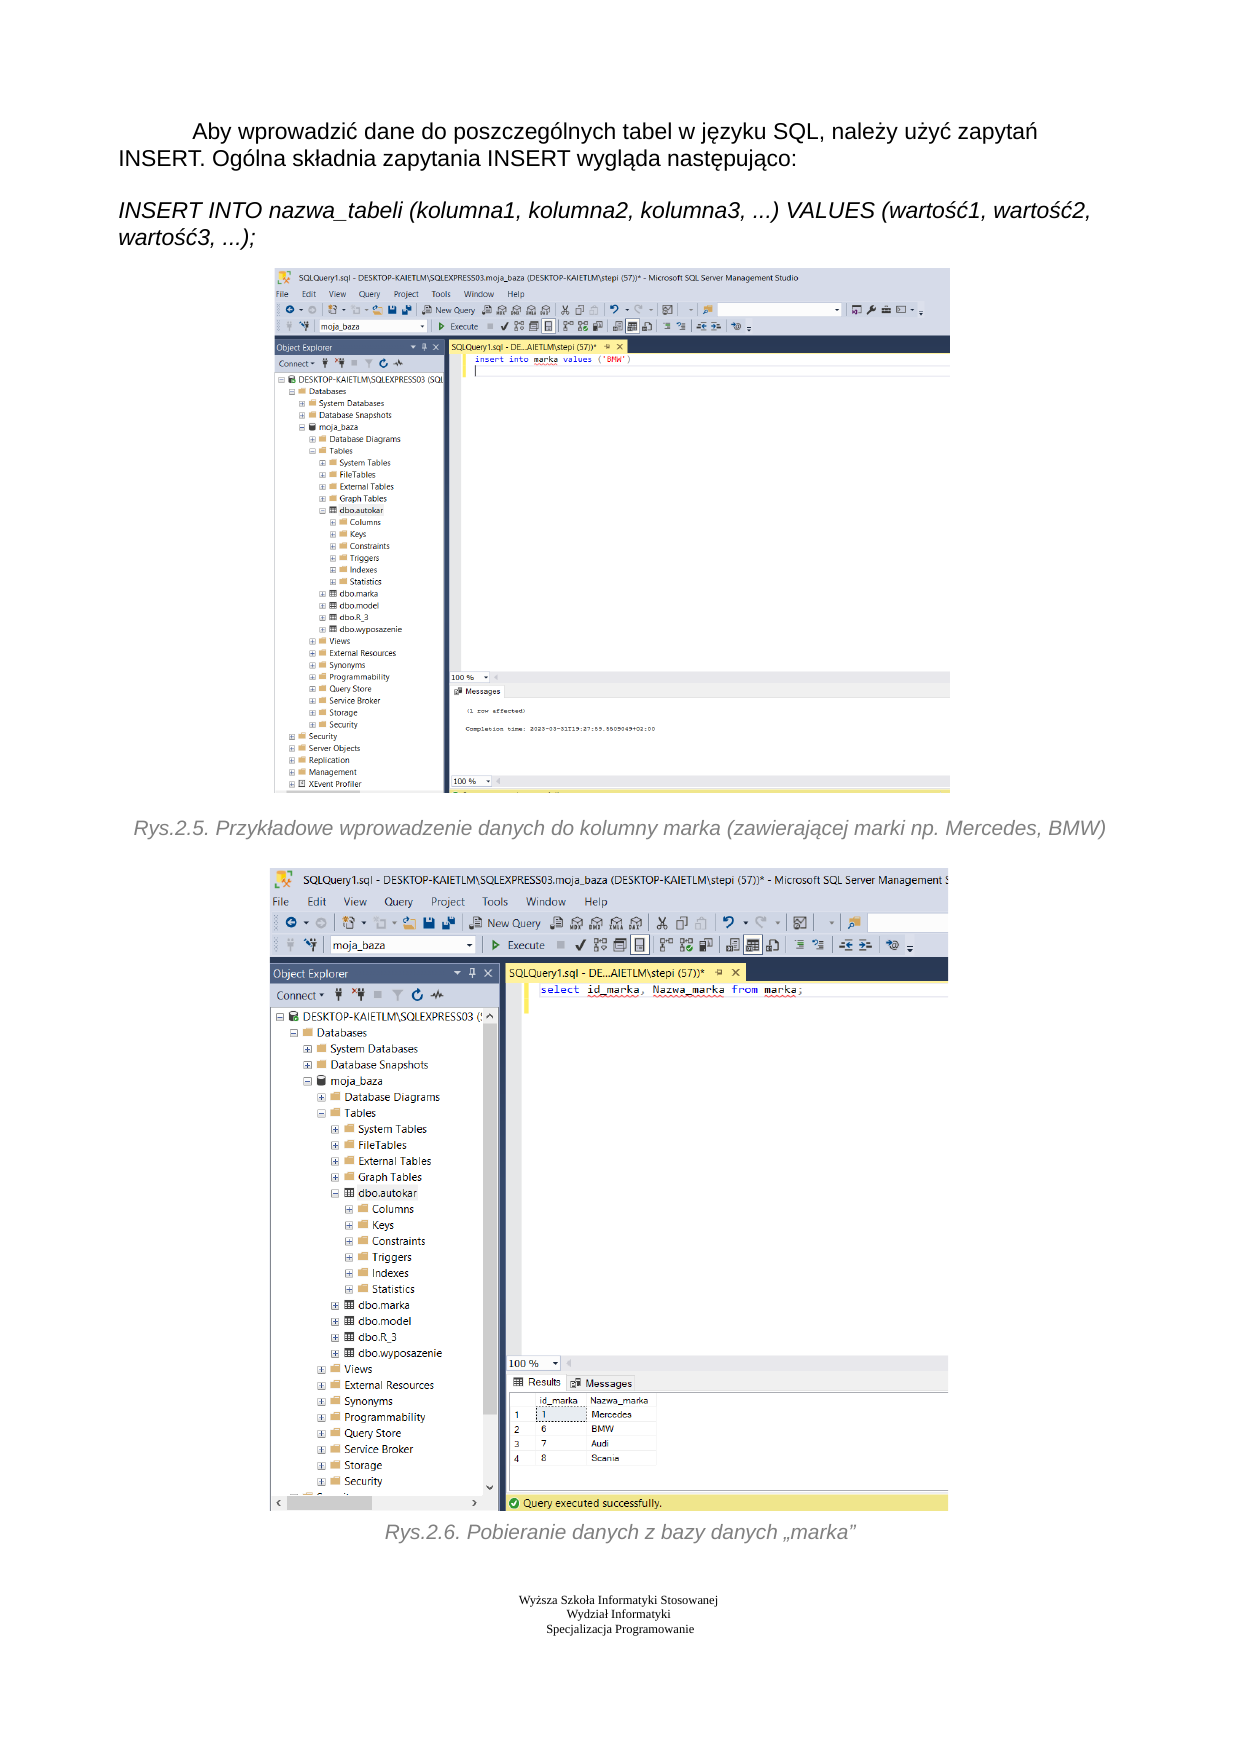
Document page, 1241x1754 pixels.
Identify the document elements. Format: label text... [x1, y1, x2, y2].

picture [274, 268, 950, 793]
text Aby wprowadzić dane do poszczególnych tabel w języku SQL, należy użyć zapytań INSERT. Ogólna składnia zapytania INSERT wygląda następująco: [118, 118, 1122, 171]
text INSERT INTO nazwa_tabeli (kolumna1, kolumna2, kolumna3, ...) VALUES (wartość1, wartość2, wartość3, ...); [118, 197, 1122, 250]
text Rys.2.6. Pobieranie danych z bazy danych „marka” [118, 1520, 1122, 1544]
picture [269, 868, 949, 1511]
text Rys.2.5. Przykładowe wprowadzenie danych do kolumny marka (zawierającej marki np. Mercedes, BMW) [118, 815, 1122, 839]
